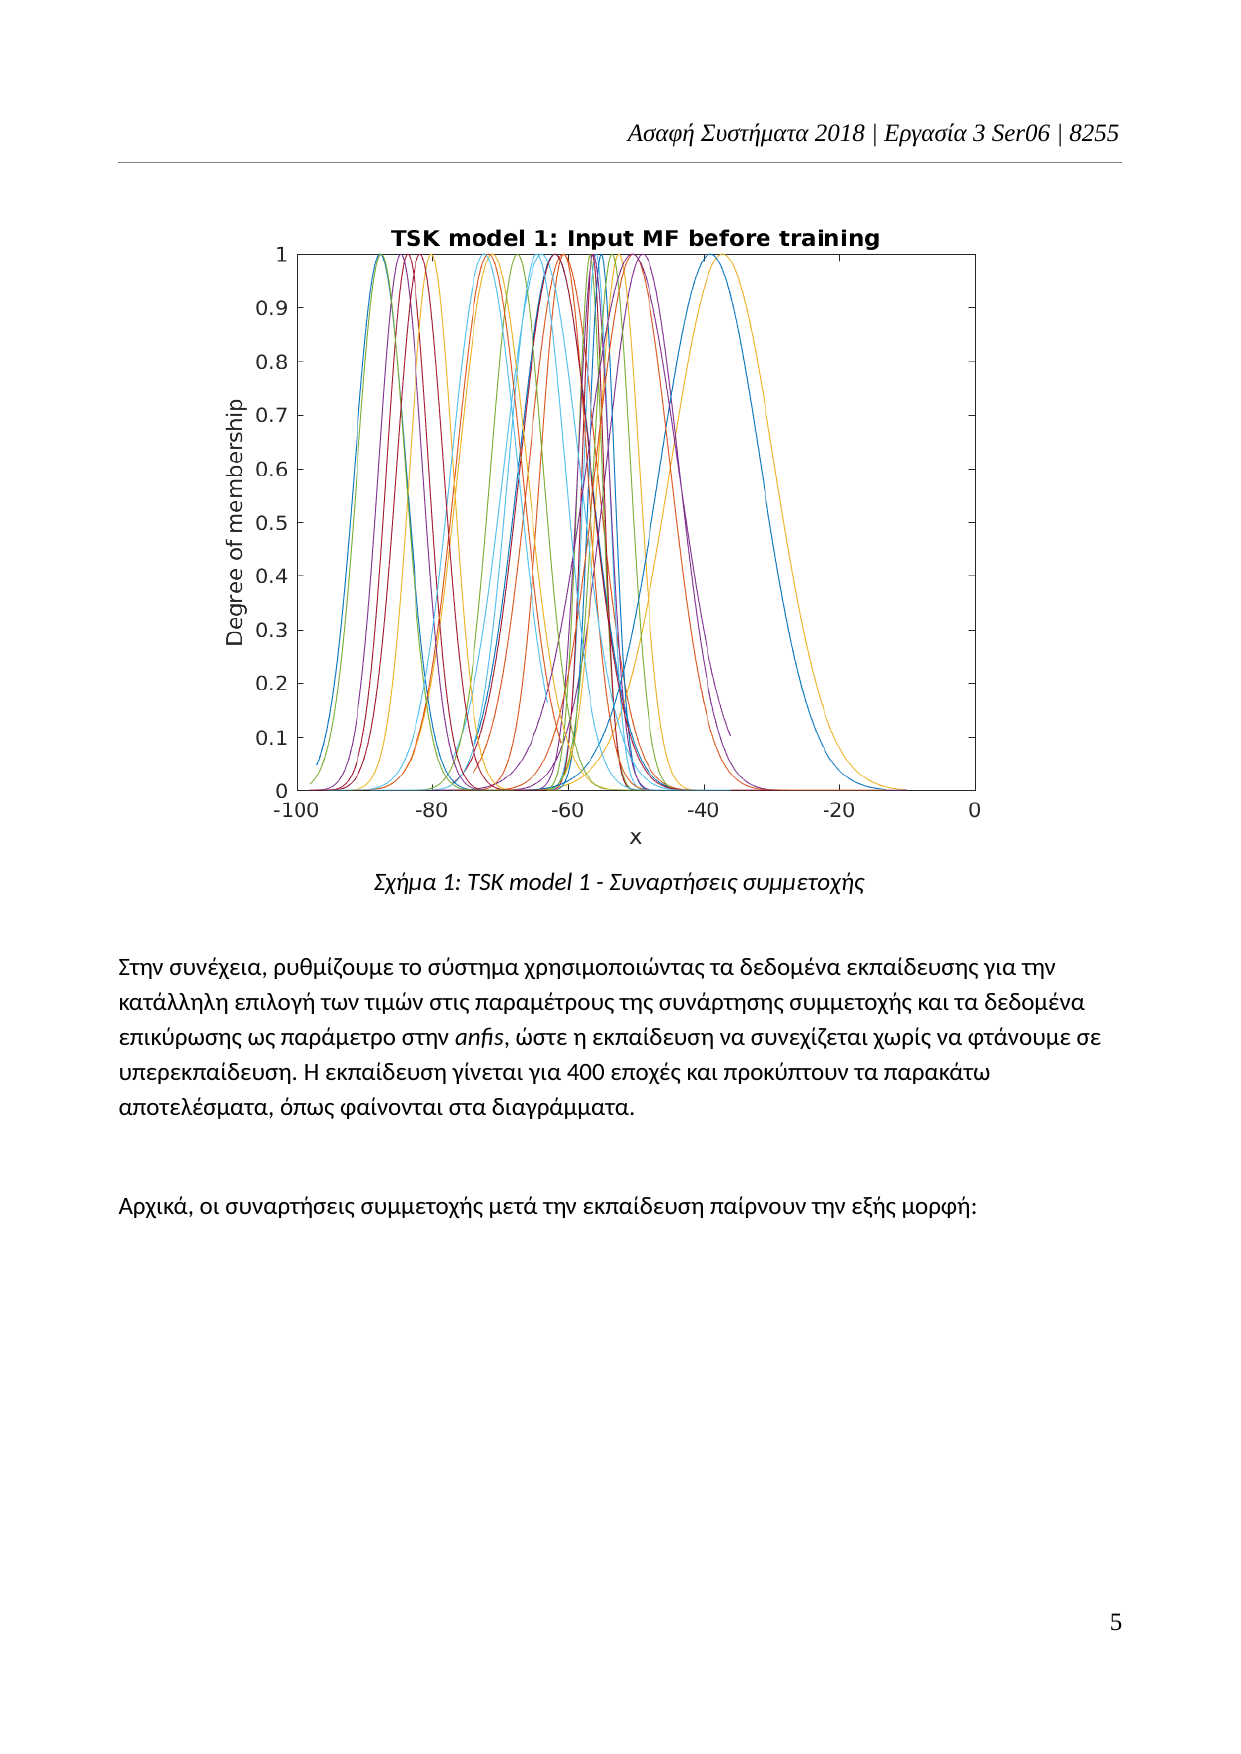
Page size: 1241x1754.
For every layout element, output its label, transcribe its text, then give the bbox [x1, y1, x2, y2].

picture [182, 204, 1058, 861]
text Σχήμα 1: TSK model 1 - Συναρτήσεις συμμετοχής [183, 861, 1058, 897]
text Στην συνέχεια, ρυθμίζουμε το σύστημα χρησιμοποιώντας τα δεδομένα εκπαίδευσης για την κατάλληλη επιλογή των τιμών στις παραμέτρους της συνάρτησης συμμετοχής και τα δεδομένα επικύρωσης ως παράμετρο στην anfis, ώστε η εκπαίδευση να συνεχίζεται χωρίς να φτάνουμε σε υπερεκπαίδευση. Η εκπαίδευση γίνεται για 400 εποχές και προκύπτουν τα παρακάτω αποτελέσματα, όπως φαίνονται στα διαγράμματα. [118, 951, 1122, 1122]
text Αρχικά, οι συναρτήσεις συμμετοχής μετά την εκπαίδευση παίρνουν την εξής μορφή: [118, 1190, 1122, 1221]
